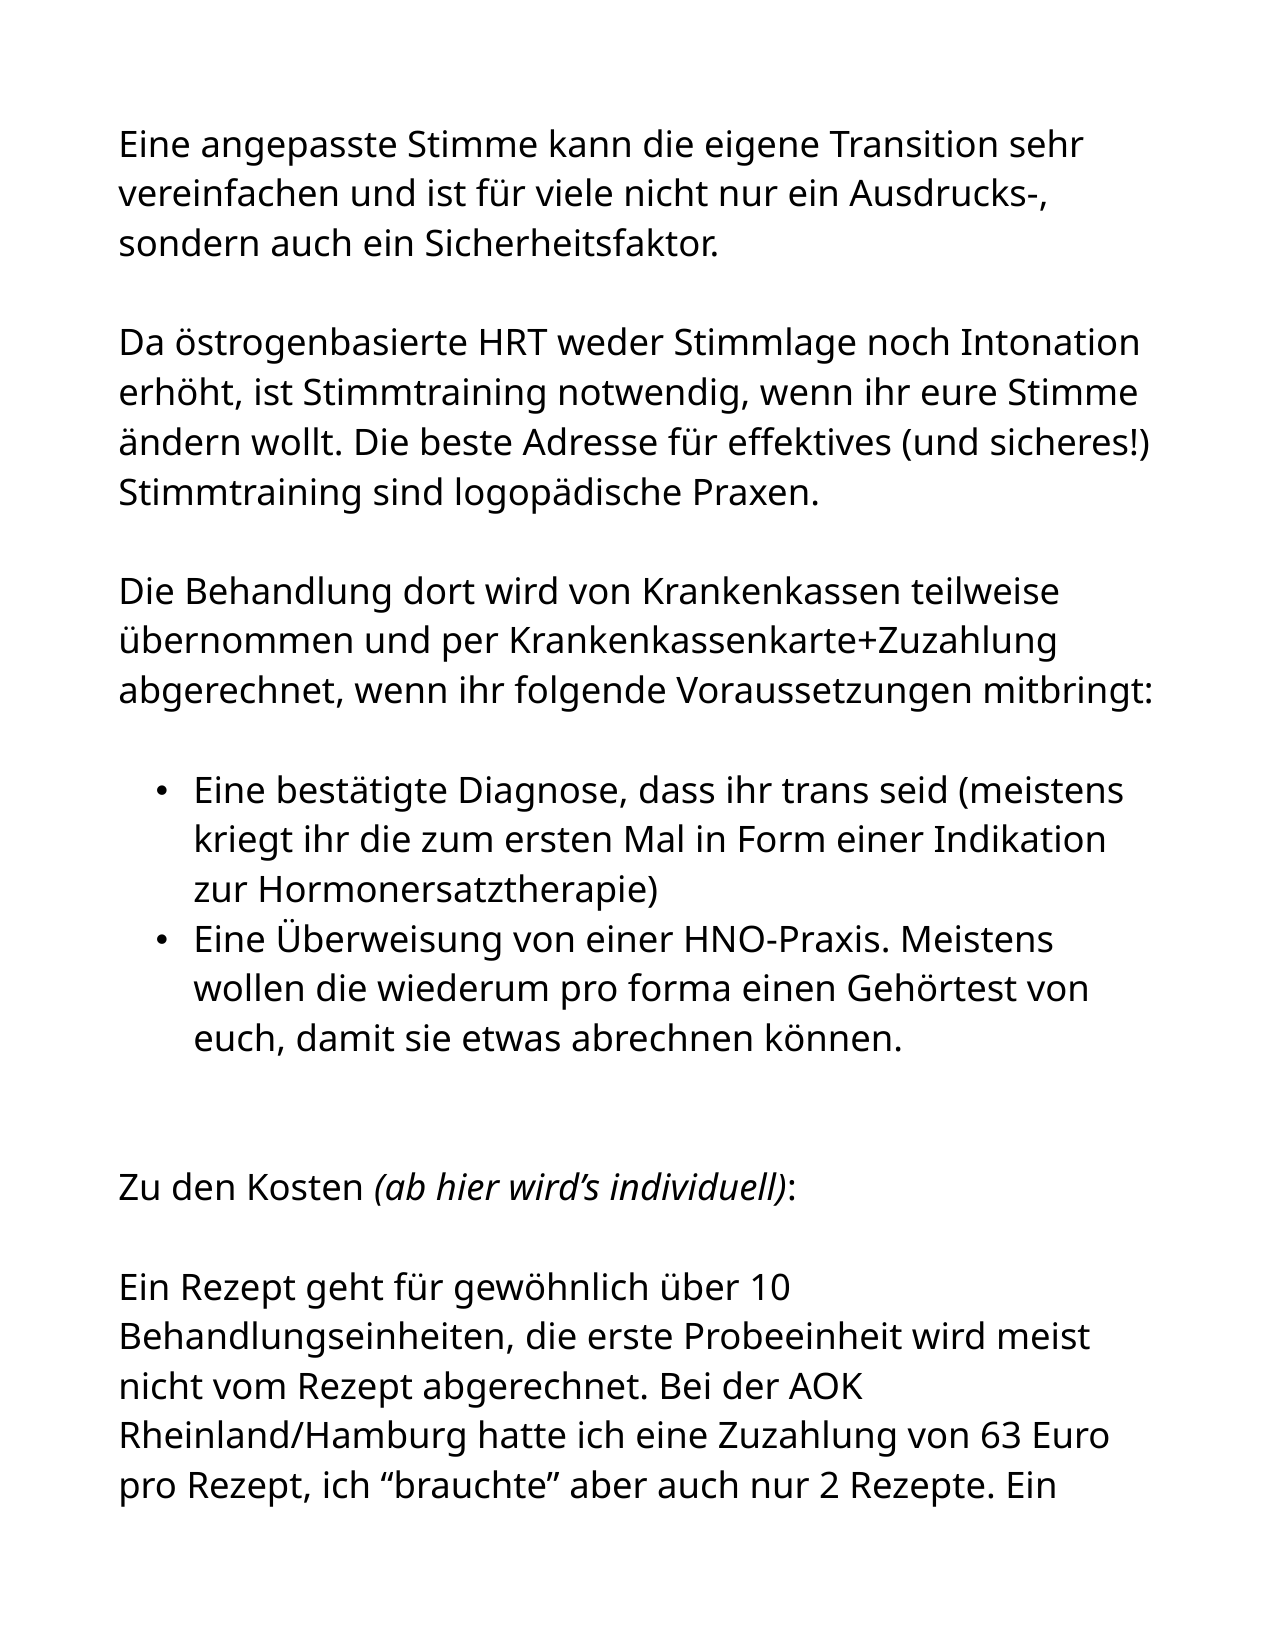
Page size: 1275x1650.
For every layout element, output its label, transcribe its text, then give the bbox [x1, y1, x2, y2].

list Eine bestätigte Diagnose, dass ihr trans seid (meistens kriegt ihr die zum ersten Mal in Form einer Indikation zur Hormonersatztherapie) [156, 764, 1157, 913]
text Zu den Kosten (ab hier wird’s individuell): [118, 1162, 1157, 1211]
list Eine Überweisung von einer HNO-Praxis. Meistens wollen die wiederum pro forma einen Gehörtest von euch, damit sie etwas abrechnen können. [156, 913, 1157, 1062]
text Die Behandlung dort wird von Krankenkassen teilweise übernommen und per Krankenkassenkarte+Zuzahlung abgerechnet, wenn ihr folgende Voraussetzungen mitbringt: [118, 565, 1157, 714]
text Ein Rezept geht für gewöhnlich über 10 Behandlungseinheiten, die erste Probeeinheit wird meist nicht vom Rezept abgerechnet. Bei der AOK Rheinland/Hamburg hatte ich eine Zuzahlung von 63 Euro pro Rezept, ich “brauchte” aber auch nur 2 Rezepte. Ein [118, 1261, 1157, 1509]
text Eine angepasste Stimme kann die eigene Transition sehr vereinfachen und ist für viele nicht nur ein Ausdrucks-, sondern auch ein Sicherheitsfaktor. [118, 118, 1157, 267]
text Da östrogenbasierte HRT weder Stimmlage noch Intonation erhöht, ist Stimmtraining notwendig, wenn ihr eure Stimme ändern wollt. Die beste Adresse für effektives (und sicheres!) Stimmtraining sind logopädische Praxen. [118, 317, 1157, 516]
